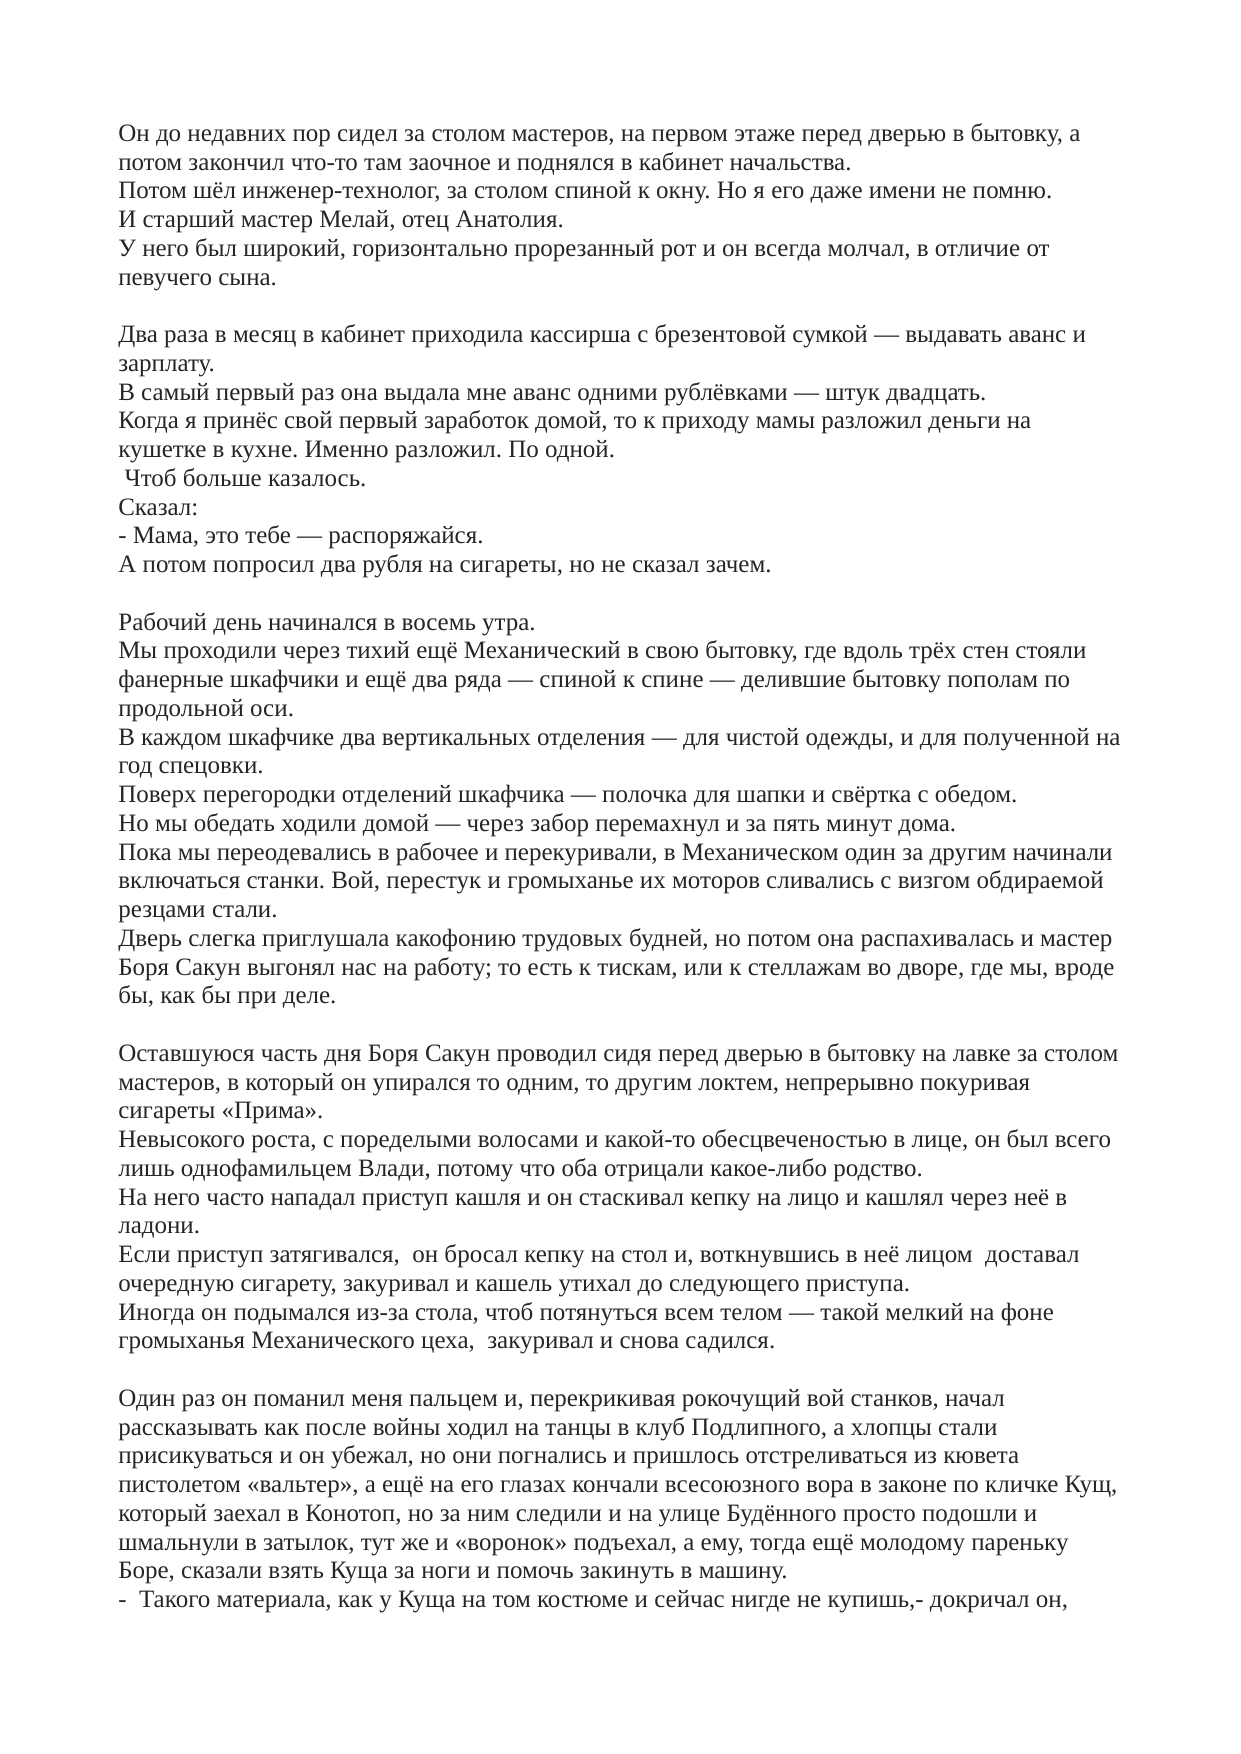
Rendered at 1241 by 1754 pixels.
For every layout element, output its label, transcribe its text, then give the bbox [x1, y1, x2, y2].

text Поверх перегородки отделений шкафчика — полочка для шапки и свёртка с обедом. [118, 779, 1122, 808]
text Но мы обедать ходили домой — через забор перемахнул и за пять минут дома. [118, 808, 1122, 837]
text Он до недавних пор сидел за столом мастеров, на первом этаже перед дверью в бытовку, а потом закончил что-то там заочное и поднялся в кабинет начальства. [118, 118, 1122, 176]
text - Мама, это тебе — распоряжайся. [118, 521, 1122, 549]
text Дверь слегка приглушала какофонию трудовых будней, но потом она распахивалась и мастер Боря Сакун выгонял нас на работу; то есть к тискам, или к стеллажам во дворе, где мы, вроде бы, как бы при деле. [118, 923, 1122, 1009]
text Потом шёл инженер-технолог, за столом спиной к окну. Но я его даже имени не помню. [118, 176, 1122, 204]
text Когда я принёс свой первый заработок домой, то к приходу мамы разложил деньги на кушетке в кухне. Именно разложил. По одной. [118, 406, 1122, 463]
text У него был широкий, горизонтально прорезанный рот и он всегда молчал, в отличие от певучего сына. [118, 233, 1122, 291]
text Сказал: [118, 492, 1122, 521]
text И старший мастер Мелай, отец Анатолия. [118, 204, 1122, 233]
text А потом попросил два рубля на сигареты, но не сказал зачем. [118, 549, 1122, 578]
text Пока мы переодевались в рабочее и перекуривали, в Механическом один за другим начинали включаться станки. Вой, перестук и громыханье их моторов сливались с визгом обдираемой резцами стали. [118, 837, 1122, 923]
text Чтоб больше казалось. [118, 463, 1122, 492]
text Оставшуюся часть дня Боря Сакун проводил сидя перед дверью в бытовку на лавке за столом мастеров, в который он упирался то одним, то другим локтем, непрерывно покуривая сигареты «Прима». [118, 1038, 1122, 1124]
text На него часто нападал приступ кашля и он стаскивал кепку на лицо и кашлял через неё в ладони. [118, 1182, 1122, 1239]
text Рабочий день начинался в восемь утра. [118, 607, 1122, 636]
text Один раз он поманил меня пальцем и, перекрикивая рокочущий вой станков, начал рассказывать как после войны ходил на танцы в клуб Подлипного, а хлопцы стали присикуваться и он убежал, но они погнались и пришлось отстреливаться из кювета пистолетом «вальтер», а ещё на его глазах кончали всесоюзного вора в законе по кличке Кущ, который заехал в Конотоп, но за ним следили и на улице Будённого просто подошли и шмальнули в затылок, тут же и «воронок» подъехал, а ему, тогда ещё молодому пареньку Боре, сказали взять Куща за ноги и помочь закинуть в машину. [118, 1383, 1122, 1584]
text В самый первый раз она выдала мне аванс одними рублёвками — штук двадцать. [118, 377, 1122, 406]
text - Такого материала, как у Куща на том костюме и сейчас нигде не купишь,- докричал он, [118, 1584, 1122, 1613]
text Невысокого роста, с поределыми волосами и какой-то обесцвеченостью в лице, он был всего лишь однофамильцем Влади, потому что оба отрицали какое-либо родство. [118, 1124, 1122, 1182]
text Иногда он подымался из-за стола, чтоб потянуться всем телом — такой мелкий на фоне громыханья Механического цеха, закуривал и снова садился. [118, 1297, 1122, 1354]
text Мы проходили через тихий ещё Механический в свою бытовку, где вдоль трёх стен стояли фанерные шкафчики и ещё два ряда — спиной к спине — делившие бытовку пополам по продольной оси. [118, 636, 1122, 722]
text Два раза в месяц в кабинет приходила кассирша с брезентовой сумкой — выдавать аванс и зарплату. [118, 319, 1122, 377]
text Если приступ затягивался, он бросал кепку на стол и, воткнувшись в неё лицом доставал очередную сигарету, закуривал и кашель утихал до следующего приступа. [118, 1239, 1122, 1297]
text В каждом шкафчике два вертикальных отделения — для чистой одежды, и для полученной на год спецовки. [118, 722, 1122, 779]
